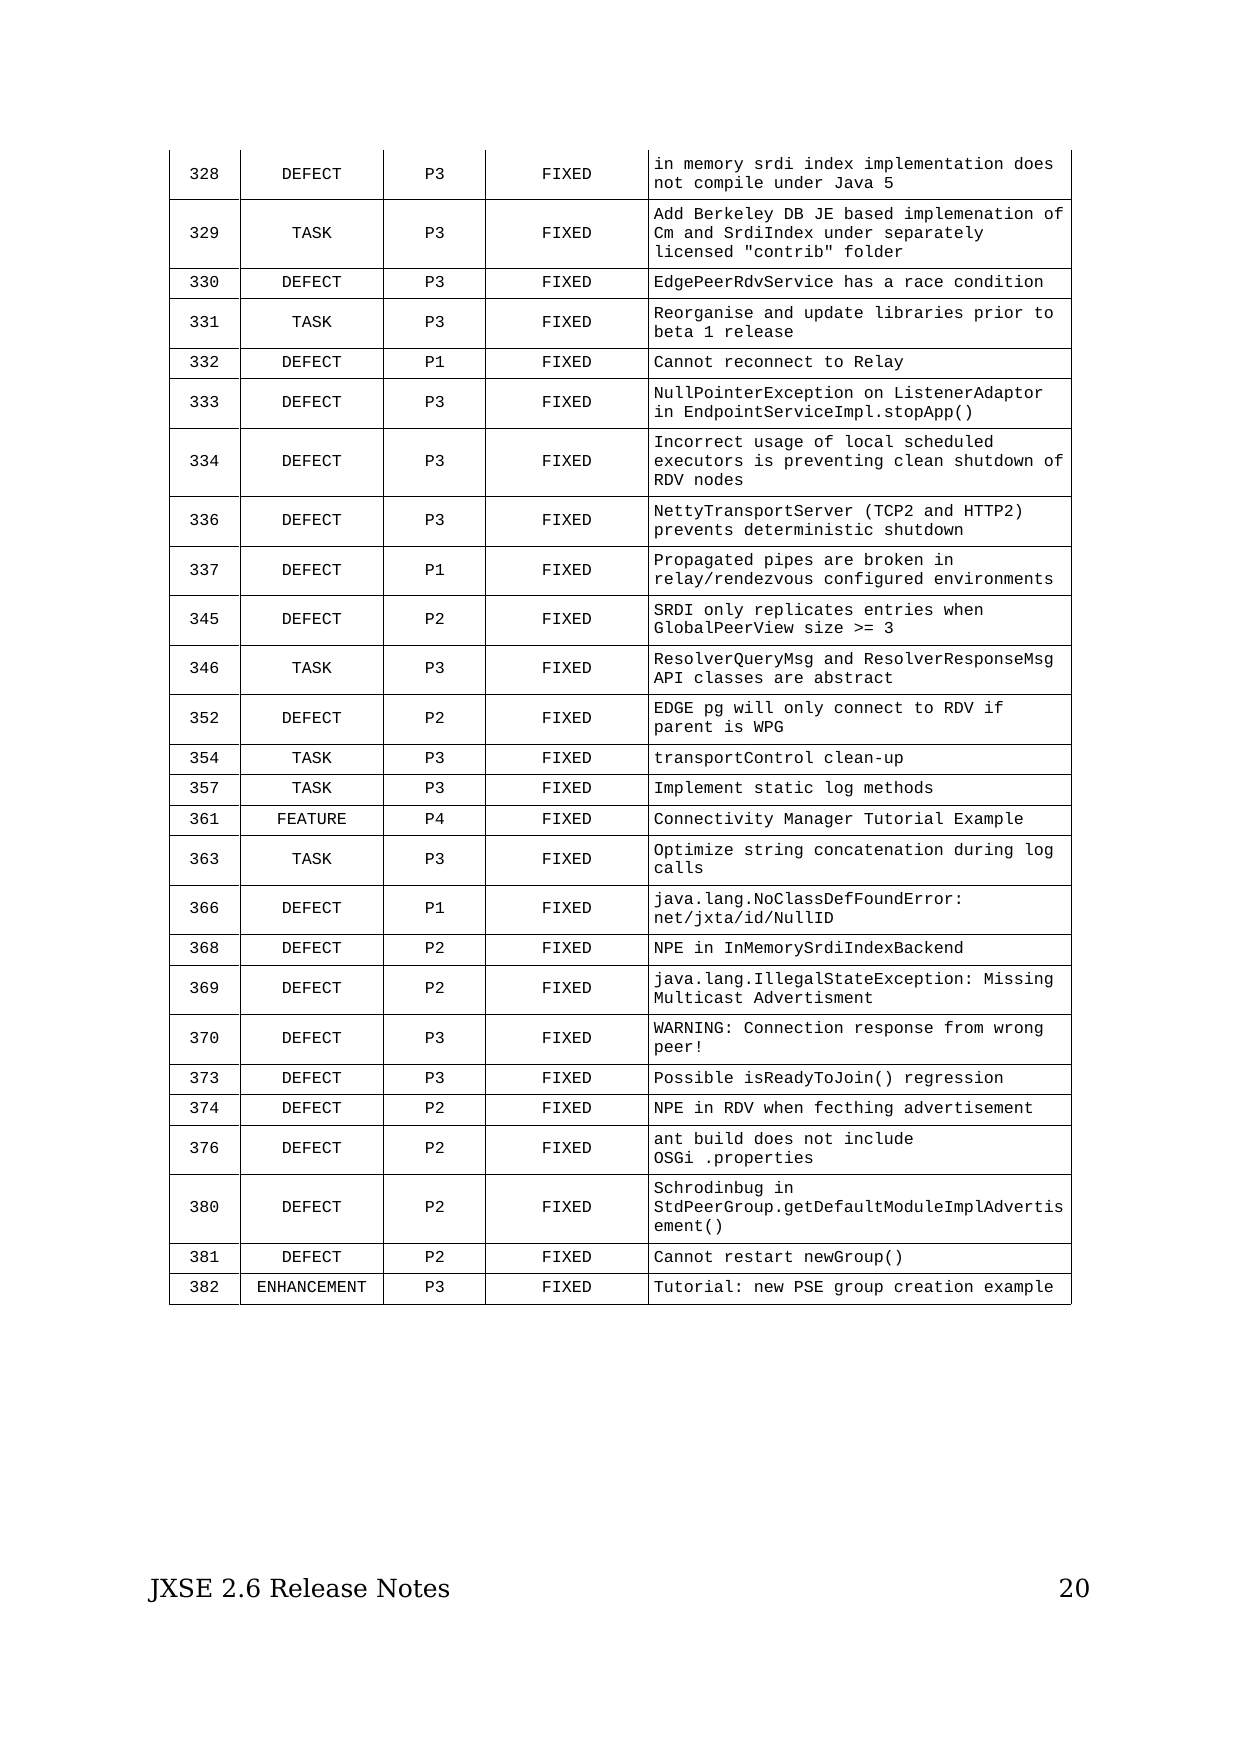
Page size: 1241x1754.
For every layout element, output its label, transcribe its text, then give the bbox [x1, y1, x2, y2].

table_cell P3 [384, 379, 485, 428]
table_cell 381 [170, 1244, 239, 1273]
table_cell P3 [384, 1015, 485, 1064]
table_cell P3 [384, 429, 485, 496]
table_cell P2 [384, 1095, 485, 1125]
table_cell FIXED [486, 1095, 648, 1125]
table_cell Possible isReadyToJoin() regression [649, 1065, 1071, 1094]
table_cell P3 [384, 836, 485, 885]
table_cell Optimize string concatenation during log calls [649, 836, 1071, 885]
table_cell ENHANCEMENT [241, 1274, 383, 1304]
table_cell P3 [384, 1065, 485, 1094]
table_cell 332 [170, 349, 239, 378]
table_cell Cannot restart newGroup() [649, 1244, 1071, 1273]
table_cell Cannot reconnect to Relay [649, 349, 1071, 378]
table_cell 374 [170, 1095, 239, 1125]
table_cell 328 [170, 150, 239, 199]
table_cell Incorrect usage of local scheduled executors is preventing clean shutdown of RDV nodes [649, 429, 1071, 496]
table_cell P3 [384, 775, 485, 805]
table_cell NPE in InMemorySrdiIndexBackend [649, 935, 1071, 965]
table_cell 376 [170, 1126, 239, 1174]
table_cell 329 [170, 200, 239, 268]
table_cell DEFECT [241, 966, 383, 1014]
table_cell FIXED [486, 269, 648, 298]
table_cell 373 [170, 1065, 239, 1094]
table_cell 366 [170, 886, 239, 934]
table_cell FIXED [486, 1274, 648, 1304]
table_cell 331 [170, 299, 239, 348]
table_cell P2 [384, 1244, 485, 1273]
table_cell DEFECT [241, 150, 383, 199]
table_cell P3 [384, 299, 485, 348]
table_cell in memory srdi index implementation does not compile under Java 5 [649, 150, 1071, 199]
table_cell P3 [384, 1274, 485, 1304]
table_cell NullPointerException on ListenerAdaptor in EndpointServiceImpl.stopApp() [649, 379, 1071, 428]
table_cell Add Berkeley DB JE based implemenation of Cm and SrdiIndex under separately licensed "contrib" folder [649, 200, 1071, 268]
table_cell FIXED [486, 966, 648, 1014]
table_cell 380 [170, 1175, 239, 1243]
table_cell NPE in RDV when fecthing advertisement [649, 1095, 1071, 1125]
table_cell P3 [384, 150, 485, 199]
table_cell 337 [170, 547, 239, 595]
table_cell FIXED [486, 150, 648, 199]
table_cell P3 [384, 646, 485, 694]
table_cell P2 [384, 596, 485, 645]
table_cell DEFECT [241, 349, 383, 378]
table_cell TASK [241, 299, 383, 348]
table_cell EdgePeerRdvService has a race condition [649, 269, 1071, 298]
table_cell TASK [241, 745, 383, 774]
table_cell 382 [170, 1274, 239, 1304]
table_cell P2 [384, 1126, 485, 1174]
table_cell P2 [384, 935, 485, 965]
table_cell DEFECT [241, 429, 383, 496]
table_cell P3 [384, 269, 485, 298]
table_cell P1 [384, 886, 485, 934]
table_cell DEFECT [241, 935, 383, 965]
table_cell P3 [384, 497, 485, 546]
table_cell Implement static log methods [649, 775, 1071, 805]
table_cell 368 [170, 935, 239, 965]
table_cell 336 [170, 497, 239, 546]
table_cell FIXED [486, 646, 648, 694]
table_cell P2 [384, 1175, 485, 1243]
table_cell DEFECT [241, 1126, 383, 1174]
table_cell DEFECT [241, 379, 383, 428]
table_cell TASK [241, 836, 383, 885]
table_cell FIXED [486, 349, 648, 378]
table_cell FIXED [486, 886, 648, 934]
table_cell P4 [384, 806, 485, 835]
table_cell FIXED [486, 745, 648, 774]
table_cell ant build does not include OSGi .properties [649, 1126, 1071, 1174]
table_cell FIXED [486, 429, 648, 496]
table_cell FIXED [486, 1175, 648, 1243]
table_cell DEFECT [241, 1095, 383, 1125]
table_cell P2 [384, 695, 485, 744]
table_cell P1 [384, 349, 485, 378]
table_cell DEFECT [241, 1065, 383, 1094]
table_cell DEFECT [241, 886, 383, 934]
table_cell TASK [241, 646, 383, 694]
table_cell 354 [170, 745, 239, 774]
table_cell Tutorial: new PSE group creation example [649, 1274, 1071, 1304]
table_cell transportControl clean-up [649, 745, 1071, 774]
table_cell TASK [241, 775, 383, 805]
table_cell TASK [241, 200, 383, 268]
table_cell P3 [384, 200, 485, 268]
table_cell 352 [170, 695, 239, 744]
table_cell DEFECT [241, 1015, 383, 1064]
table_cell Schrodinbug in StdPeerGroup.getDefaultModuleImplAdvertisement() [649, 1175, 1071, 1243]
table_cell 369 [170, 966, 239, 1014]
table_cell FIXED [486, 1126, 648, 1174]
table_cell 333 [170, 379, 239, 428]
table_cell FIXED [486, 836, 648, 885]
table_cell FIXED [486, 596, 648, 645]
table_cell P3 [384, 745, 485, 774]
table_cell DEFECT [241, 1244, 383, 1273]
table_cell Reorganise and update libraries prior to beta 1 release [649, 299, 1071, 348]
table_cell FEATURE [241, 806, 383, 835]
table_cell 370 [170, 1015, 239, 1064]
table_cell Connectivity Manager Tutorial Example [649, 806, 1071, 835]
table_cell FIXED [486, 299, 648, 348]
table_cell java.lang.NoClassDefFoundError: net/jxta/id/NullID [649, 886, 1071, 934]
table_cell 330 [170, 269, 239, 298]
table_cell SRDI only replicates entries when GlobalPeerView size >= 3 [649, 596, 1071, 645]
table_cell DEFECT [241, 269, 383, 298]
table_cell EDGE pg will only connect to RDV if parent is WPG [649, 695, 1071, 744]
table_cell FIXED [486, 806, 648, 835]
table_cell java.lang.IllegalStateException: Missing Multicast Advertisment [649, 966, 1071, 1014]
table_cell DEFECT [241, 695, 383, 744]
table_cell FIXED [486, 1065, 648, 1094]
table_cell FIXED [486, 935, 648, 965]
table_cell 334 [170, 429, 239, 496]
table_cell 363 [170, 836, 239, 885]
table_cell DEFECT [241, 596, 383, 645]
table_cell FIXED [486, 1244, 648, 1273]
table_cell P2 [384, 966, 485, 1014]
table_cell DEFECT [241, 1175, 383, 1243]
table_cell FIXED [486, 497, 648, 546]
table_cell 345 [170, 596, 239, 645]
table_cell FIXED [486, 695, 648, 744]
table_cell P1 [384, 547, 485, 595]
table_cell DEFECT [241, 547, 383, 595]
table_cell DEFECT [241, 497, 383, 546]
table_cell FIXED [486, 547, 648, 595]
table_cell NettyTransportServer (TCP2 and HTTP2) prevents deterministic shutdown [649, 497, 1071, 546]
table_cell FIXED [486, 775, 648, 805]
table_cell 357 [170, 775, 239, 805]
table_cell FIXED [486, 200, 648, 268]
table_cell FIXED [486, 1015, 648, 1064]
table_cell WARNING: Connection response from wrong peer! [649, 1015, 1071, 1064]
table_cell ResolverQueryMsg and ResolverResponseMsg API classes are abstract [649, 646, 1071, 694]
table_cell Propagated pipes are broken in relay/rendezvous configured environments [649, 547, 1071, 595]
table_cell FIXED [486, 379, 648, 428]
table_cell 361 [170, 806, 239, 835]
table_cell 346 [170, 646, 239, 694]
